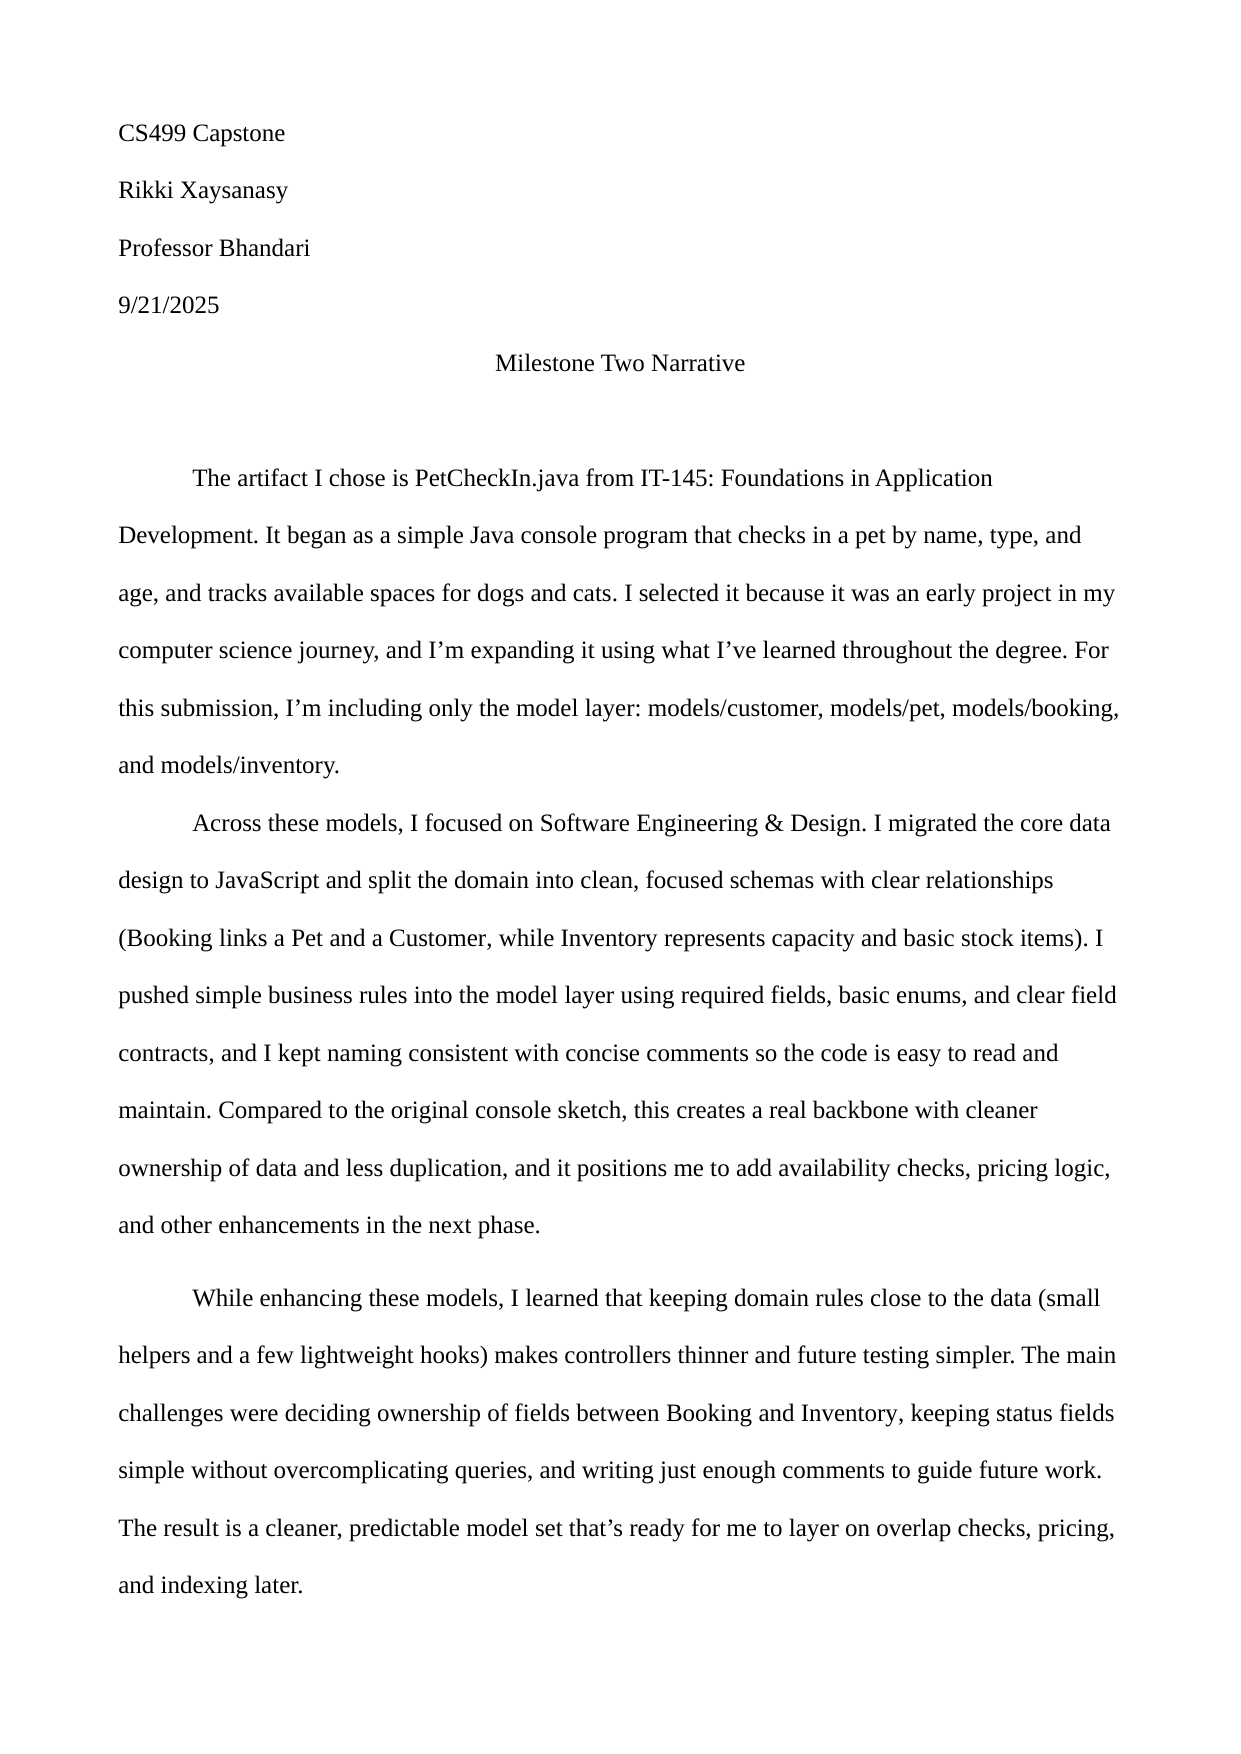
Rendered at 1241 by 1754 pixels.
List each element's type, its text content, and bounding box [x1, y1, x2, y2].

text Across these models, I focused on Software Engineering & Design. I migrated the core data design to JavaScript and split the domain into clean, focused schemas with clear relationships (Booking links a Pet and a Customer, while Inventory represents capacity and basic stock items). I pushed simple business rules into the model layer using required fields, basic enums, and clear field contracts, and I kept naming consistent with concise comments so the code is easy to read and maintain. Compared to the original console sketch, this creates a real backbone with cleaner ownership of data and less duplication, and it positions me to add availability checks, pricing logic, and other enhancements in the next phase. [118, 808, 1122, 1239]
text Milestone Two Narrative [118, 348, 1122, 377]
text Professor Bhandari [118, 233, 1122, 262]
text The artifact I chose is PetCheckIn.java from IT-145: Foundations in Application Development. It began as a simple Java console program that checks in a pet by name, type, and age, and tracks available spaces for dogs and cats. I selected it because it was an early project in my computer science journey, and I’m expanding it using what I’ve learned throughout the degree. For this submission, I’m including only the model layer: models/customer, models/pet, models/booking, and models/inventory. [118, 463, 1122, 779]
text 9/21/2025 [118, 291, 1122, 319]
text CS499 Capstone [118, 118, 1122, 147]
text Rikki Xaysanasy [118, 176, 1122, 204]
text While enhancing these models, I learned that keeping domain rules close to the data (small helpers and a few lightweight hooks) makes controllers thinner and future testing simpler. The main challenges were deciding ownership of fields between Booking and Inventory, keeping status fields simple without overcomplicating queries, and writing just enough comments to guide future work. The result is a cleaner, predictable model set that’s ready for me to layer on overlap checks, pricing, and indexing later. [118, 1283, 1122, 1599]
